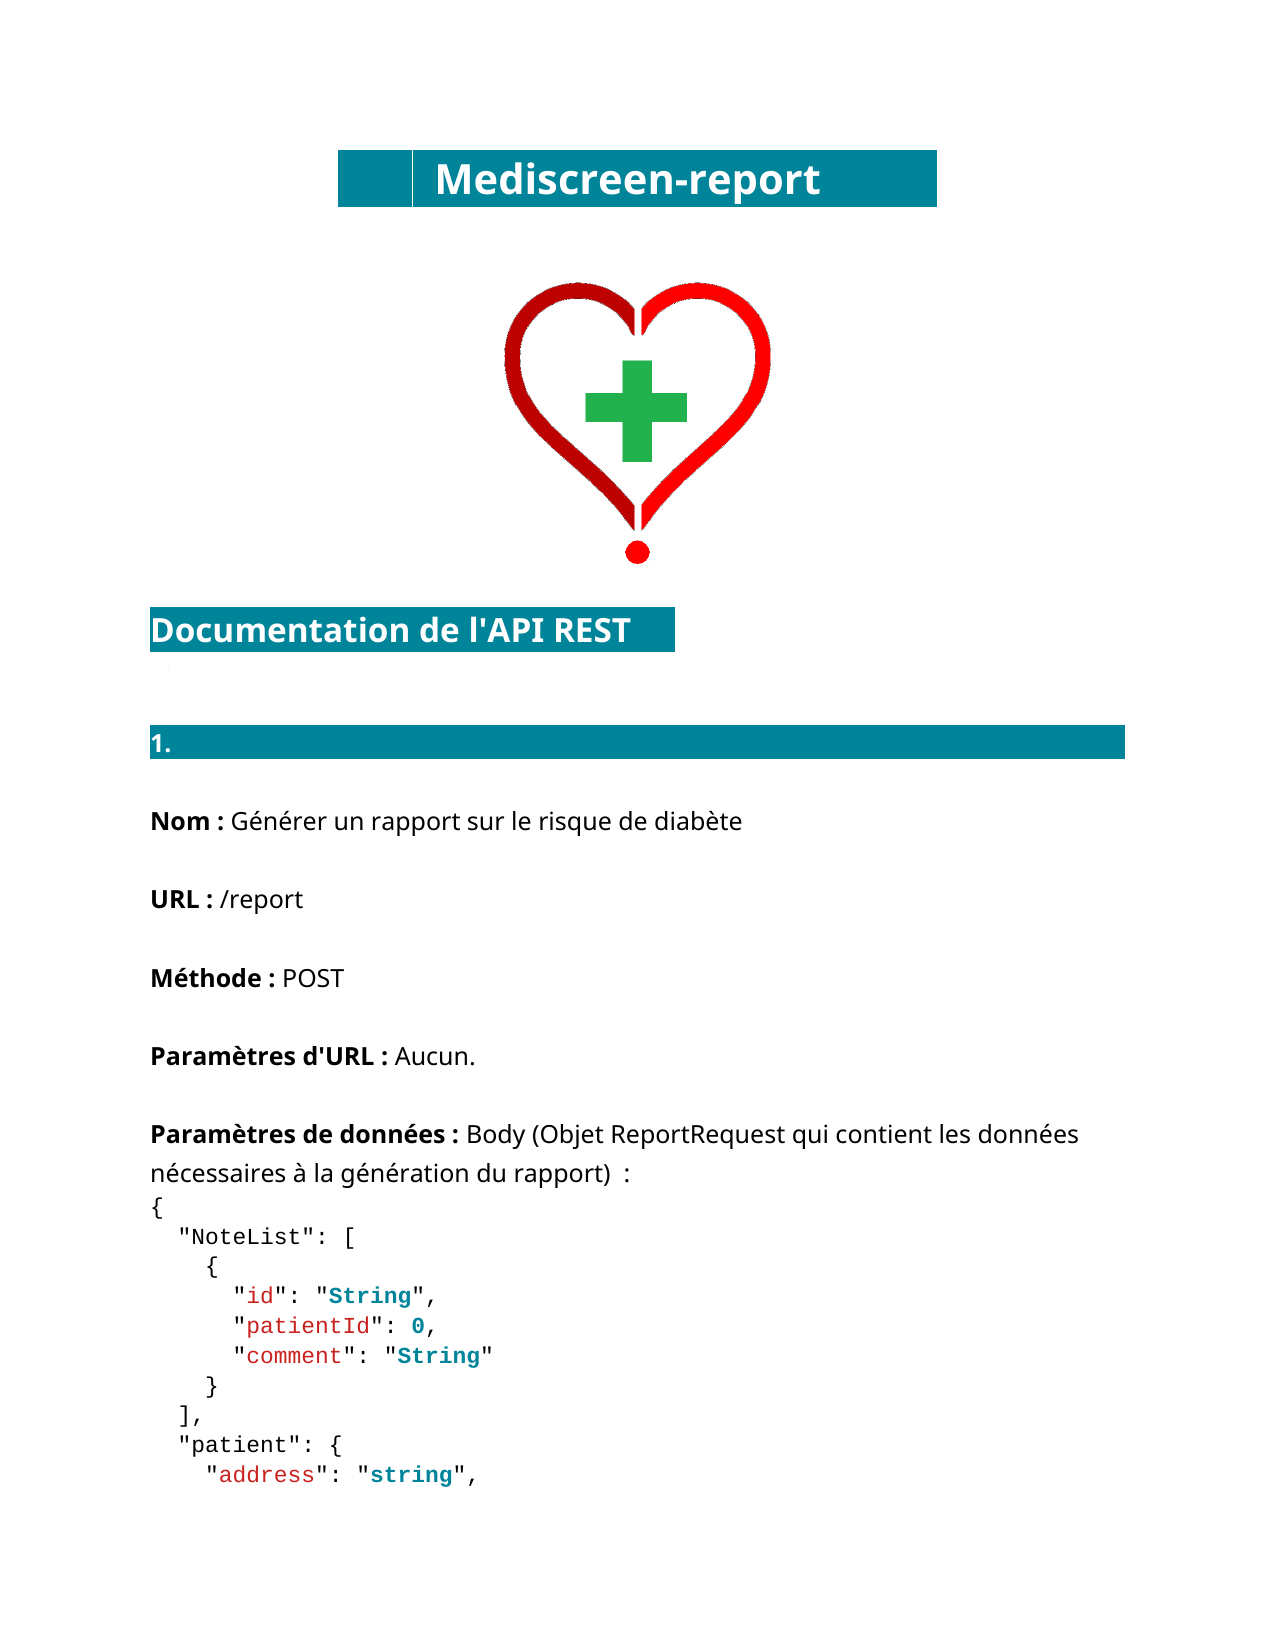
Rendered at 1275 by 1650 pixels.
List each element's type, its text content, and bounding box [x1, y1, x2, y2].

text "NoteList": [ [150, 1225, 1125, 1251]
text Paramètres de données : Body (Objet ReportRequest qui contient les données nécessaires à la génération du rapport) : [150, 1117, 1125, 1190]
text "patientId": 0, [150, 1314, 1125, 1340]
text "patient": { [150, 1433, 1125, 1459]
text { [150, 1255, 1125, 1281]
text "id": "String", [150, 1284, 1125, 1311]
text "address": "string", [150, 1463, 1125, 1489]
text Méthode : POST [150, 960, 1125, 994]
text } [150, 1374, 1125, 1400]
text Paramètres d'URL : Aucun. [150, 1038, 1125, 1073]
text Nom : Générer un rapport sur le risque de diabète [150, 803, 1125, 838]
text Mediscreen-report [150, 150, 1125, 207]
picture [504, 280, 771, 566]
text ], [150, 1404, 1125, 1430]
text 1. [150, 725, 1125, 759]
text { [150, 1195, 1125, 1221]
text URL : /report [150, 882, 1125, 916]
subtitle Documentation de l'API REST [150, 607, 1125, 652]
text "comment": "String" [150, 1344, 1125, 1370]
